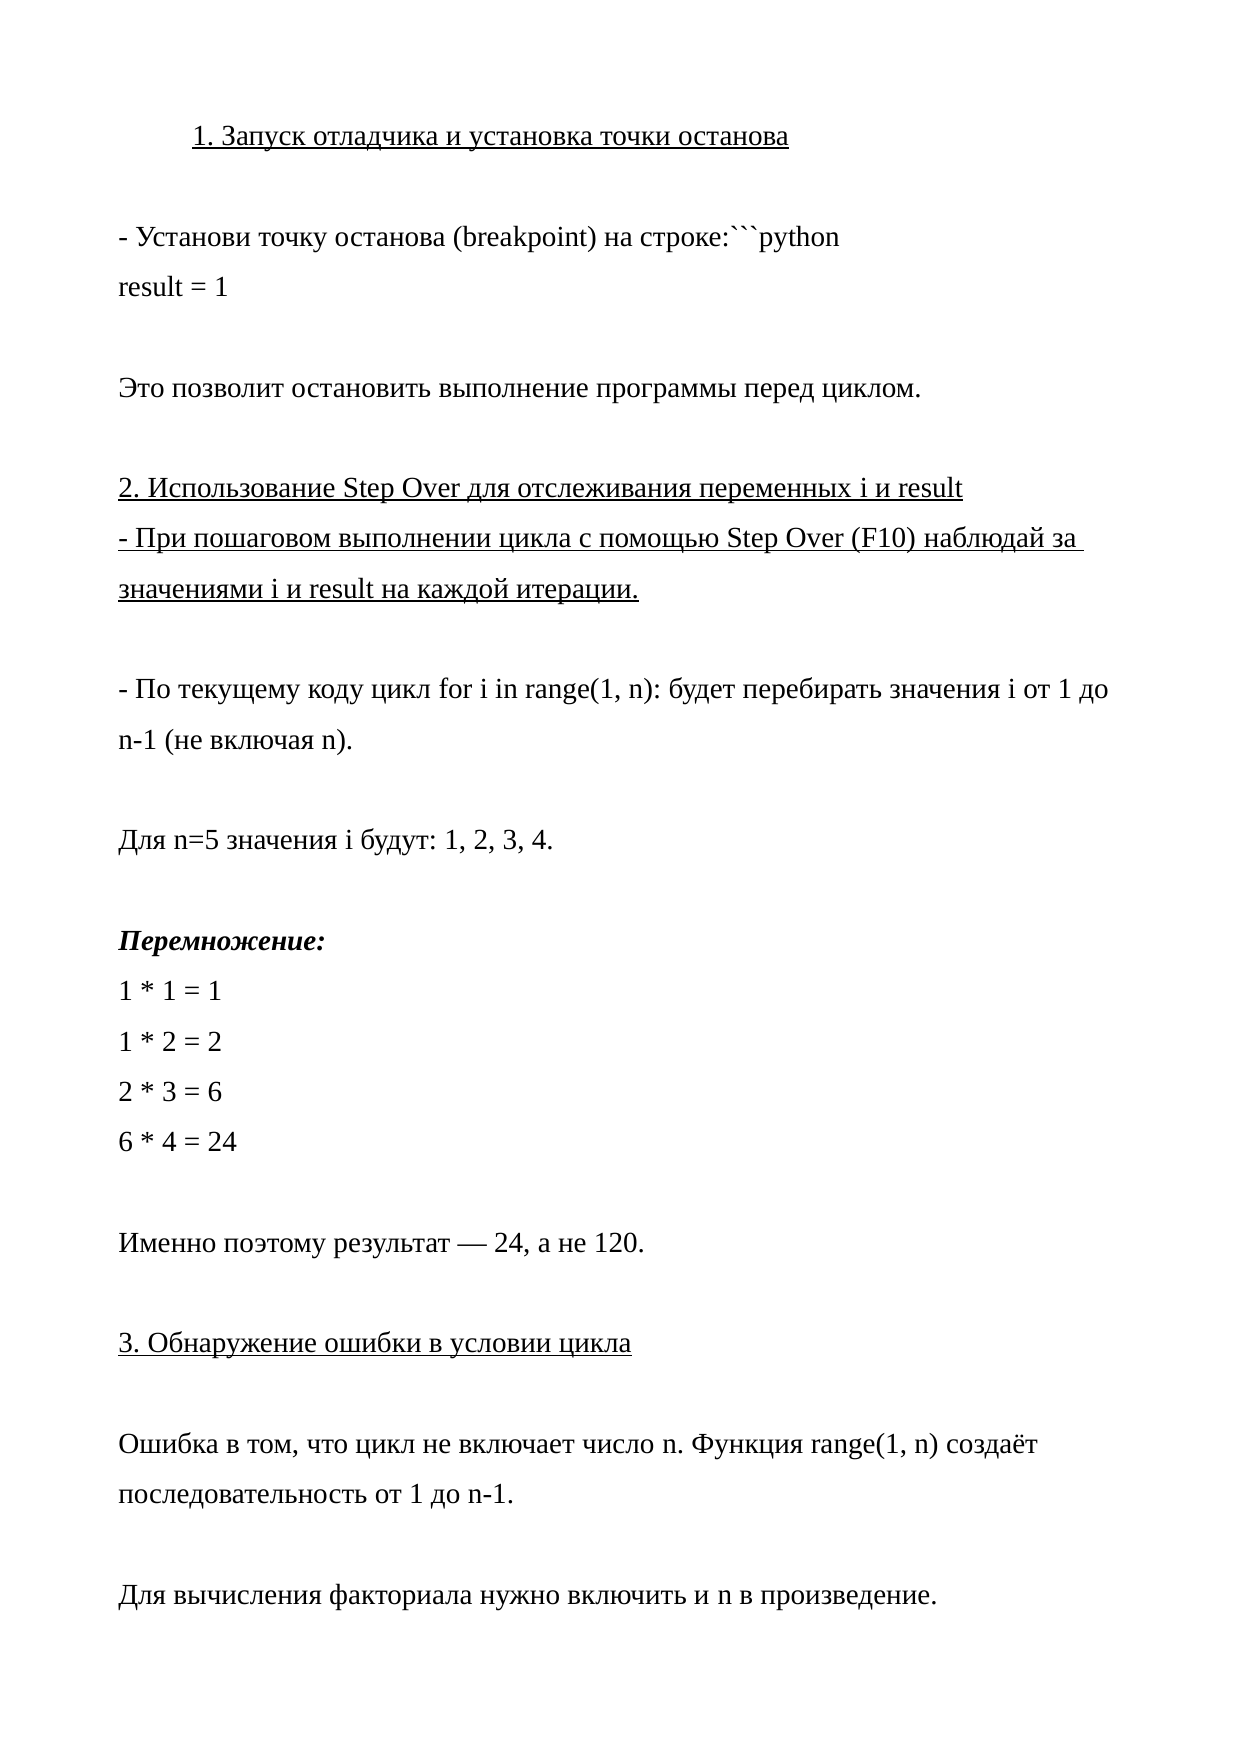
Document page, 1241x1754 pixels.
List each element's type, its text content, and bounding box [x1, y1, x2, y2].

text 1. Запуск отладчика и установка точки останова - Установи точку останова (breakpoint) на строке:```python result = 1 Это позволит остановить выполнение программы перед циклом. 2. Использование Step Over для отслеживания переменных i и result - При пошаговом выполнении цикла с помощью Step Over (F10) наблюдай за значениями i и result на каждой итерации. - По текущему коду цикл for i in range(1, n): будет перебирать значения i от 1 до n-1 (не включая n). Для n=5 значения i будут: 1, 2, 3, 4. Перемножение: 1 * 1 = 1 1 * 2 = 2 2 * 3 = 6 6 * 4 = 24 Именно поэтому результат — 24, а не 120. 3. Обнаружение ошибки в условии цикла Ошибка в том, что цикл не включает число n. Функция range(1, n) создаёт последовательность от 1 до n-1. Для вычисления факториала нужно включить и n в произведение. [118, 118, 1122, 1611]
